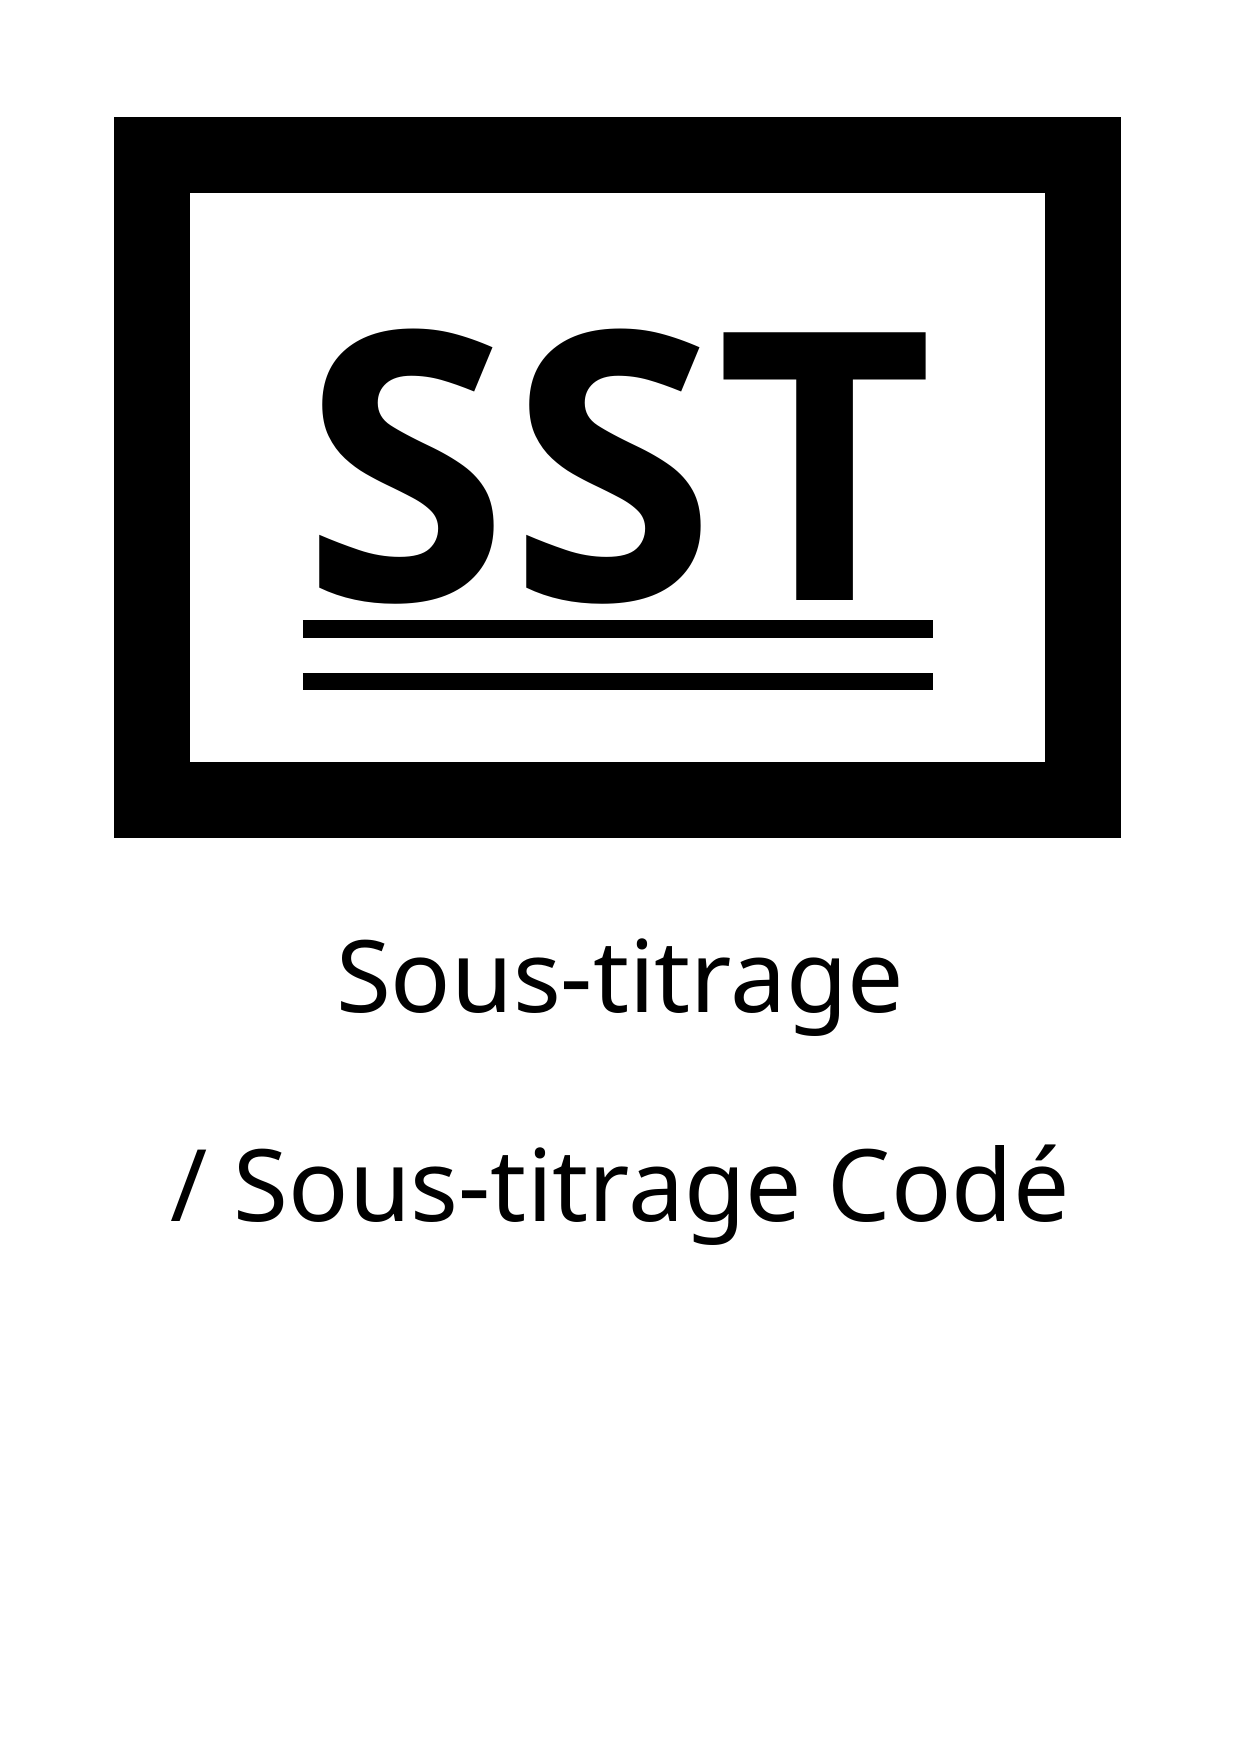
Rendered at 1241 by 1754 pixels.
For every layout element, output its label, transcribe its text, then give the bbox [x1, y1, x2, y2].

text SST [204, 273, 1031, 682]
text / Sous-titrage Codé [75, 1115, 1165, 1251]
text Sous-titrage [75, 905, 1165, 1041]
